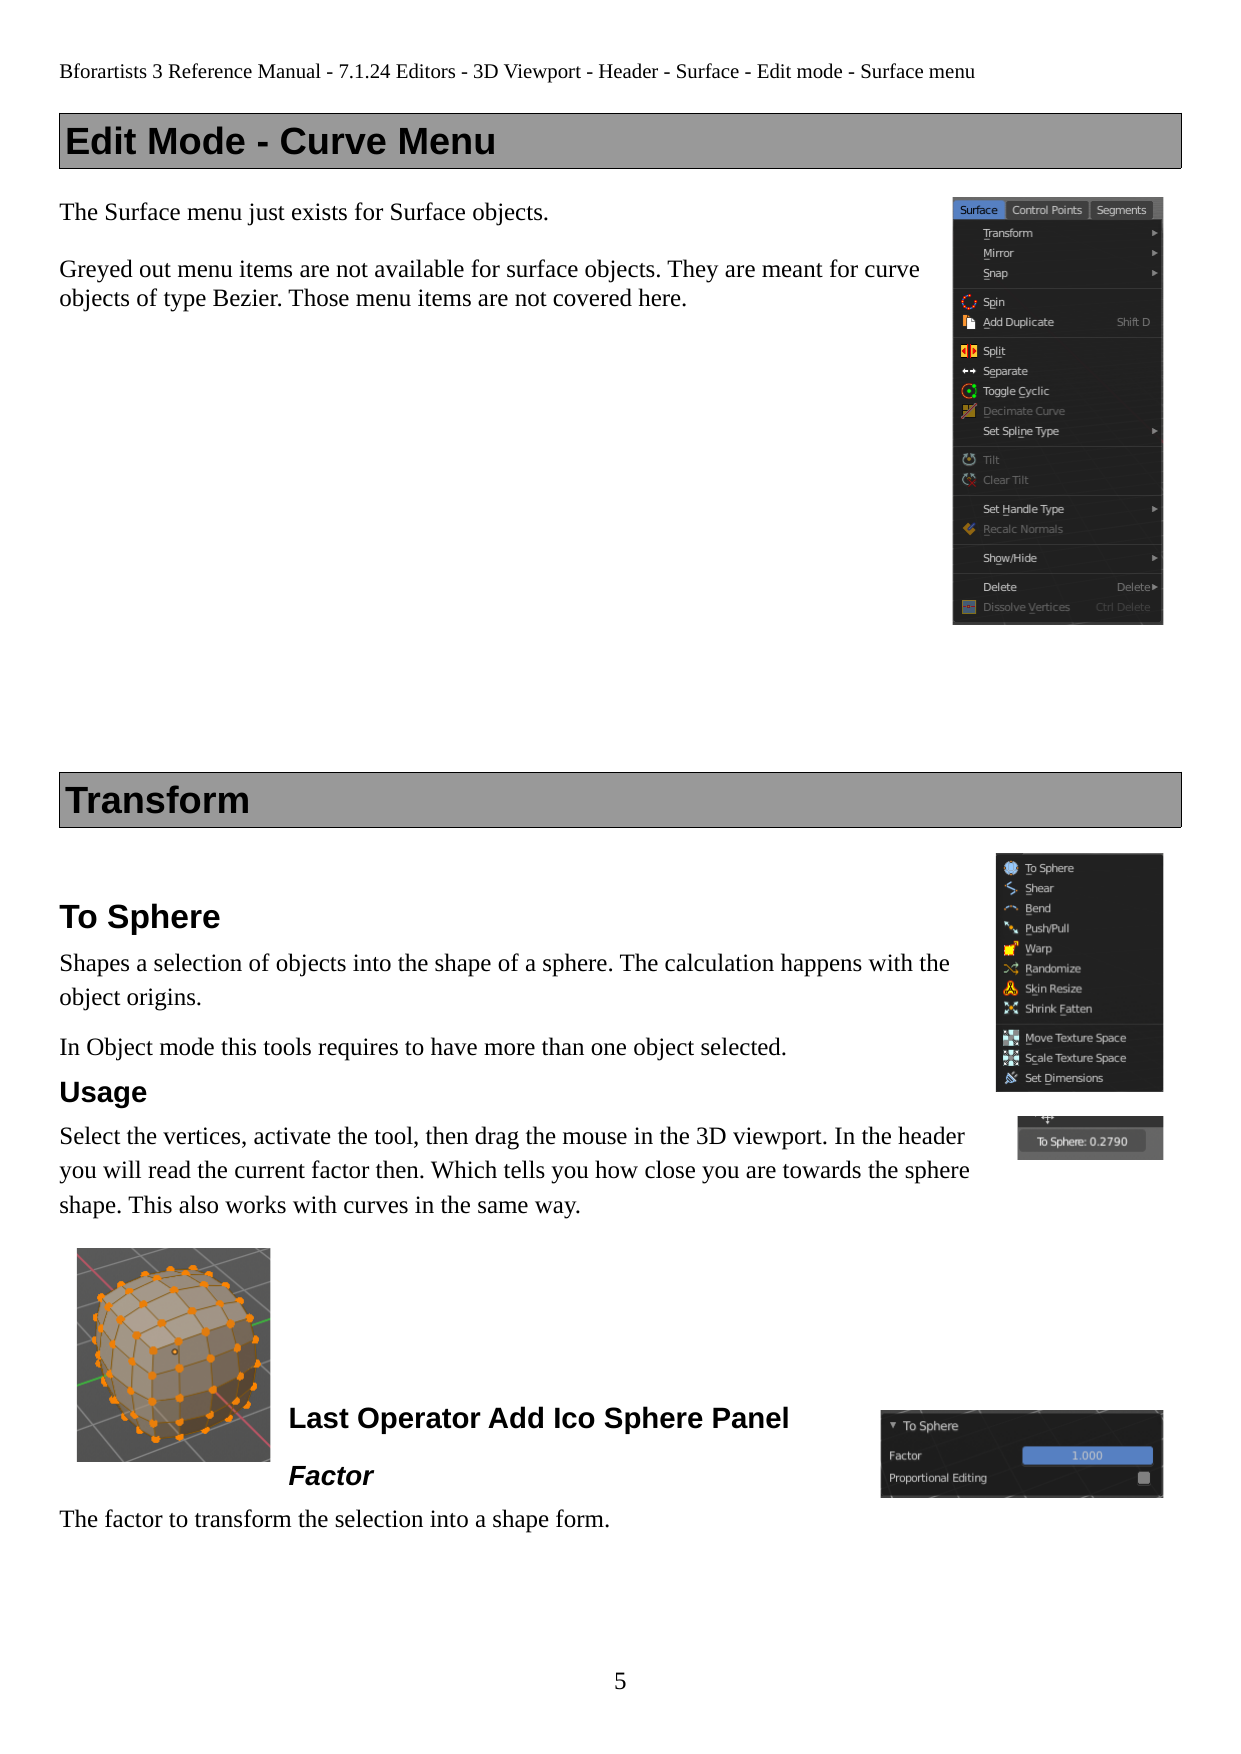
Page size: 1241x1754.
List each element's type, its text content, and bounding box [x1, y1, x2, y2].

table_header Edit Mode - Curve Menu [60, 114, 1181, 168]
picture [952, 197, 1164, 625]
subtitle To Sphere [59, 897, 995, 936]
subtitle Usage [59, 1075, 1181, 1109]
text Select the vertices, activate the tool, then drag the mouse in the 3D viewport. In the header you will read the current factor then. Which tells you how close you are towards the sphere shape. This also works with curves in the same way. [59, 1121, 1181, 1219]
text Shapes a selection of objects into the shape of a sphere. The calculation happens with the object origins. [59, 948, 995, 1011]
subtitle [1164, 897, 1181, 936]
subtitle [1164, 1460, 1181, 1492]
table_header Transform [60, 773, 1181, 827]
picture [995, 853, 1164, 1092]
text The factor to transform the selection into a shape form. [59, 1504, 1181, 1533]
subtitle Last Operator Add Ico Sphere Panel [271, 1401, 1181, 1435]
text The Surface menu just exists for Surface objects. [59, 197, 952, 225]
picture [1017, 1116, 1164, 1160]
text In Object mode this tools requires to have more than one object selected. [59, 1032, 995, 1060]
subtitle Factor [59, 1460, 880, 1492]
picture [880, 1410, 1164, 1498]
picture [76, 1248, 271, 1462]
text Greyed out menu items are not available for surface objects. They are meant for curve objects of type Bezier. Those menu items are not covered here. [59, 254, 952, 312]
